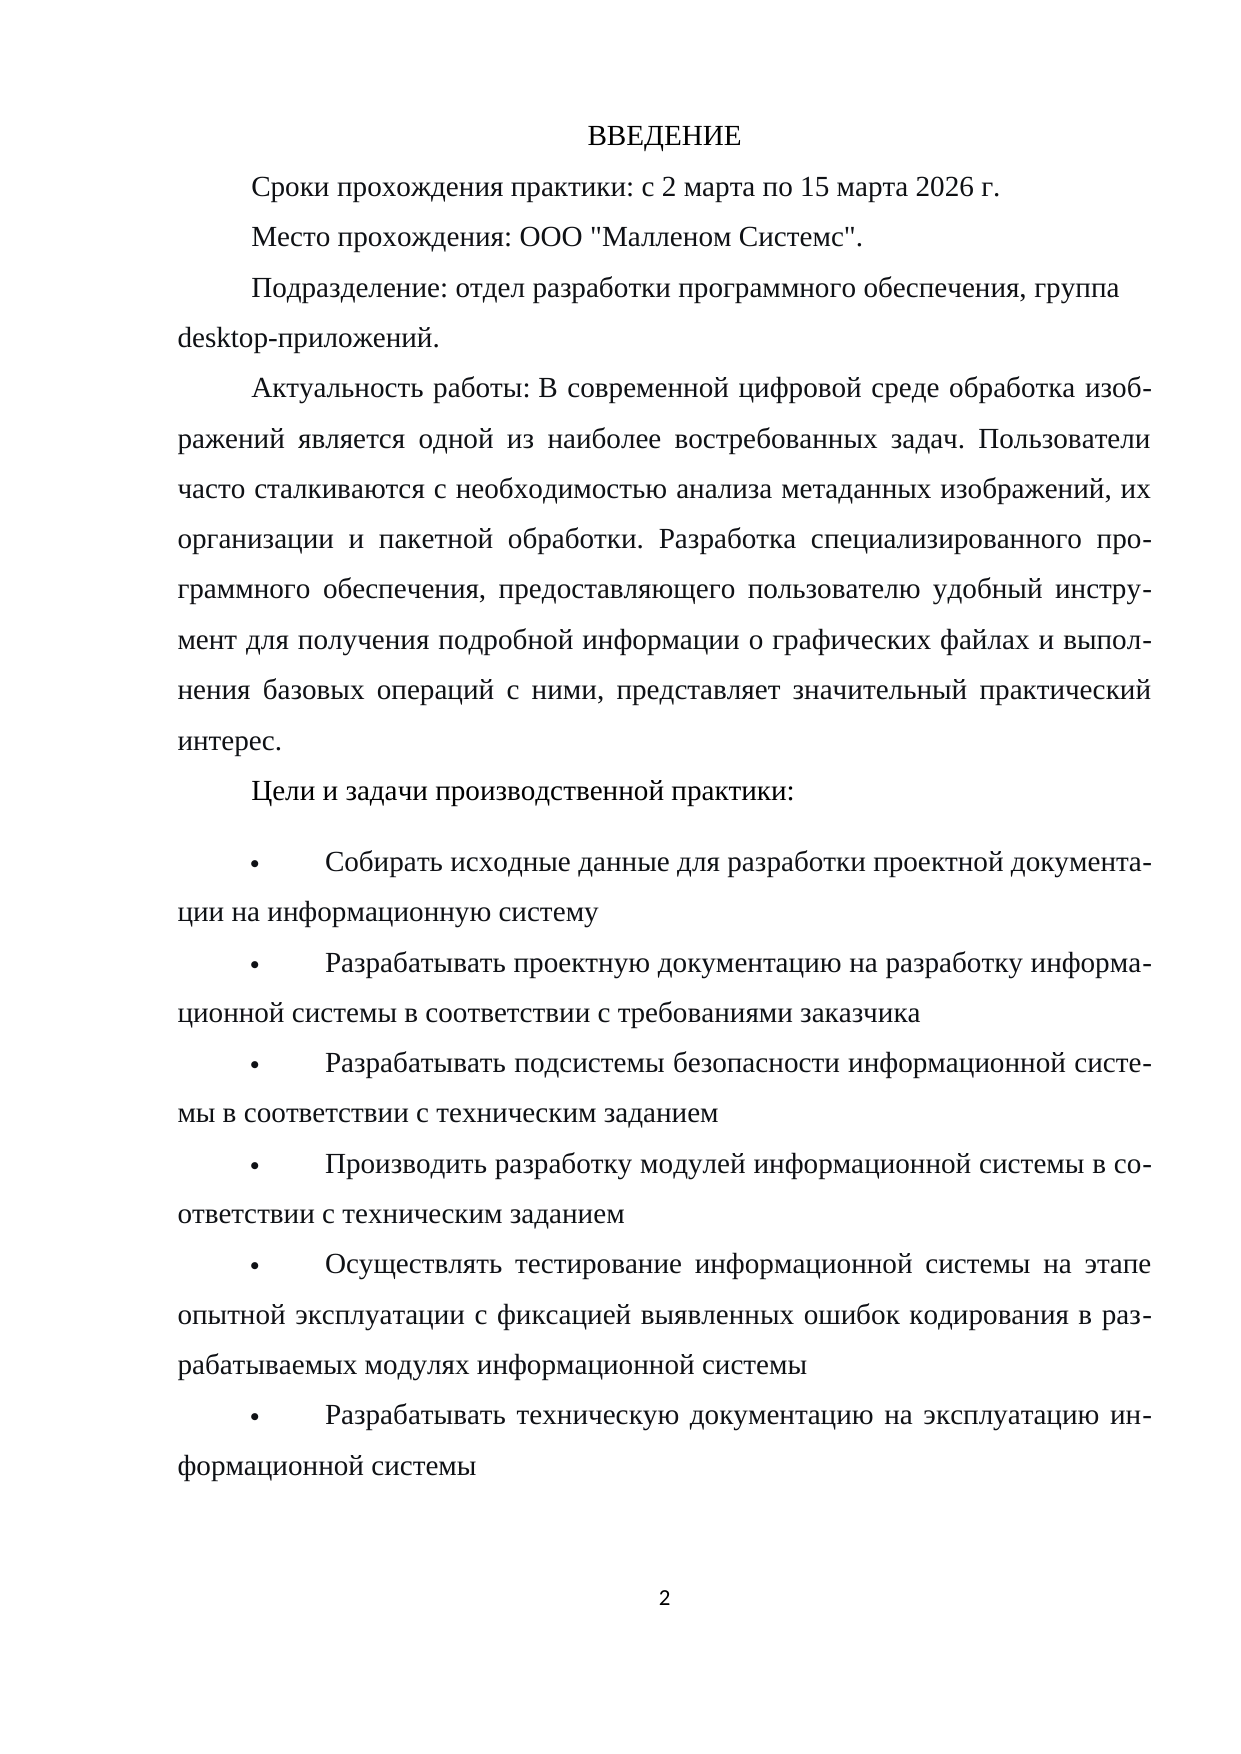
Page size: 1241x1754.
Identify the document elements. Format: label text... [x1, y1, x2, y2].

list Разрабатывать техническую документацию на эксплуатацию ин­формационной системы [177, 1397, 1152, 1481]
list Производить разработку модулей информационной системы в со­ответствии с техническим заданием [177, 1146, 1152, 1230]
list Осуществлять тестирование информационной системы на этапе опытной эксплуатации с фиксацией выявленных ошибок кодирования в раз­рабатываемых модулях информационной системы [177, 1247, 1152, 1381]
subtitle ВВЕДЕНИЕ [177, 118, 1152, 152]
text Сроки прохождения практики: с 2 марта по 15 марта 2026 г. Место прохождения: ООО "Малле­ном Системс". Подразделение: отдел разработки программного обеспечения, группа desktop-приложений. [177, 169, 1152, 354]
list Собирать исходные данные для разработки проектной документа­ции на информационную систему [177, 844, 1152, 928]
text Цели и задачи производственной практики: [177, 773, 1152, 806]
text Актуальность работы: В современной цифровой среде обработка изоб­ражений является одной из наиболее востребованных задач. Пользователи часто сталкиваются с необходимостью анализа метаданных изображений, их организации и пакетной обработки. Разработка специализированного про­граммного обеспечения, предоставляющего пользователю удобный инстру­мент для получения подробной информации о графических файлах и выпол­нения базовых операций с ними, представляет значительный практический интерес. [177, 370, 1152, 756]
list Разрабатывать подсистемы безопасности информационной систе­мы в соответствии с техническим заданием [177, 1045, 1152, 1129]
list Разрабатывать проектную документацию на разработку информа­ционной системы в соответствии с требованиями заказчика [177, 945, 1152, 1028]
